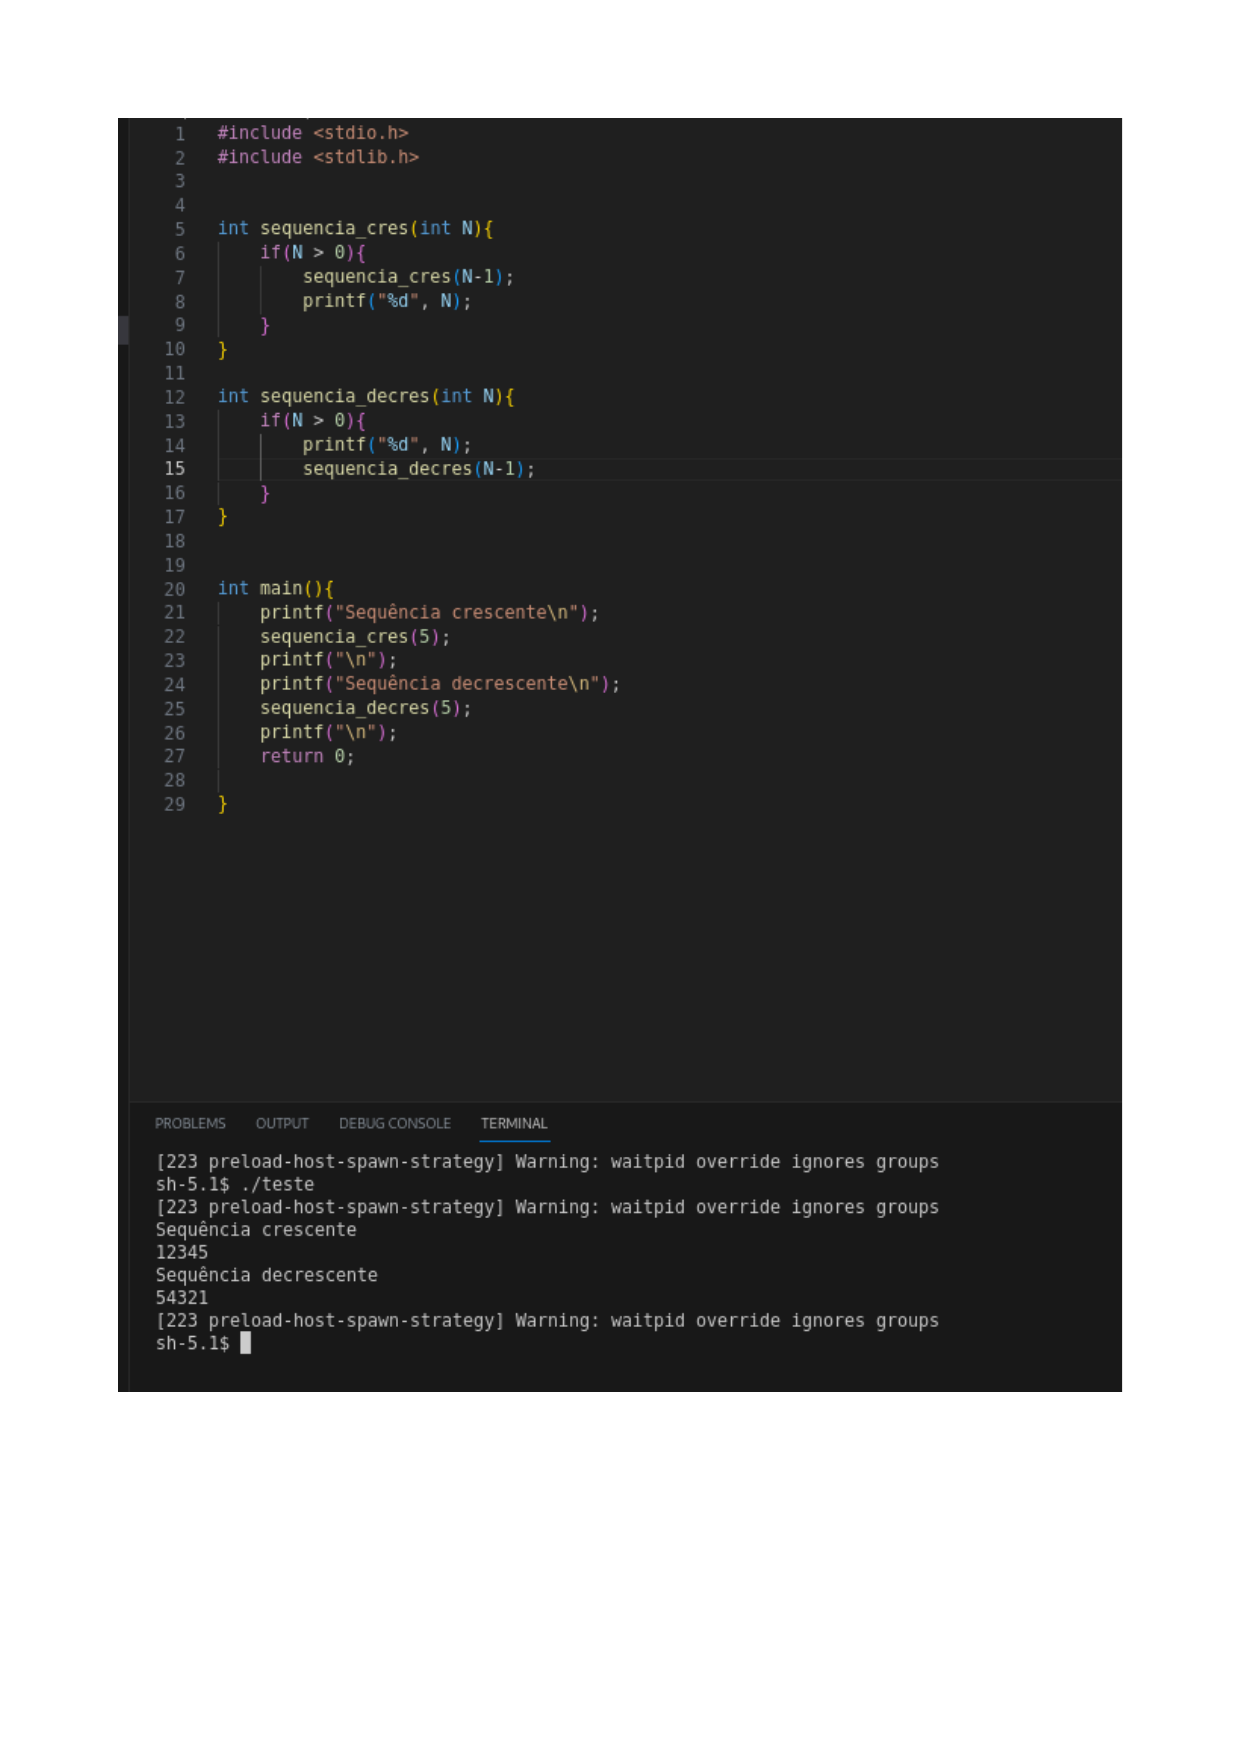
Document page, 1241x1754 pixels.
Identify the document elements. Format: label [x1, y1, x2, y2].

picture [118, 118, 1123, 1392]
